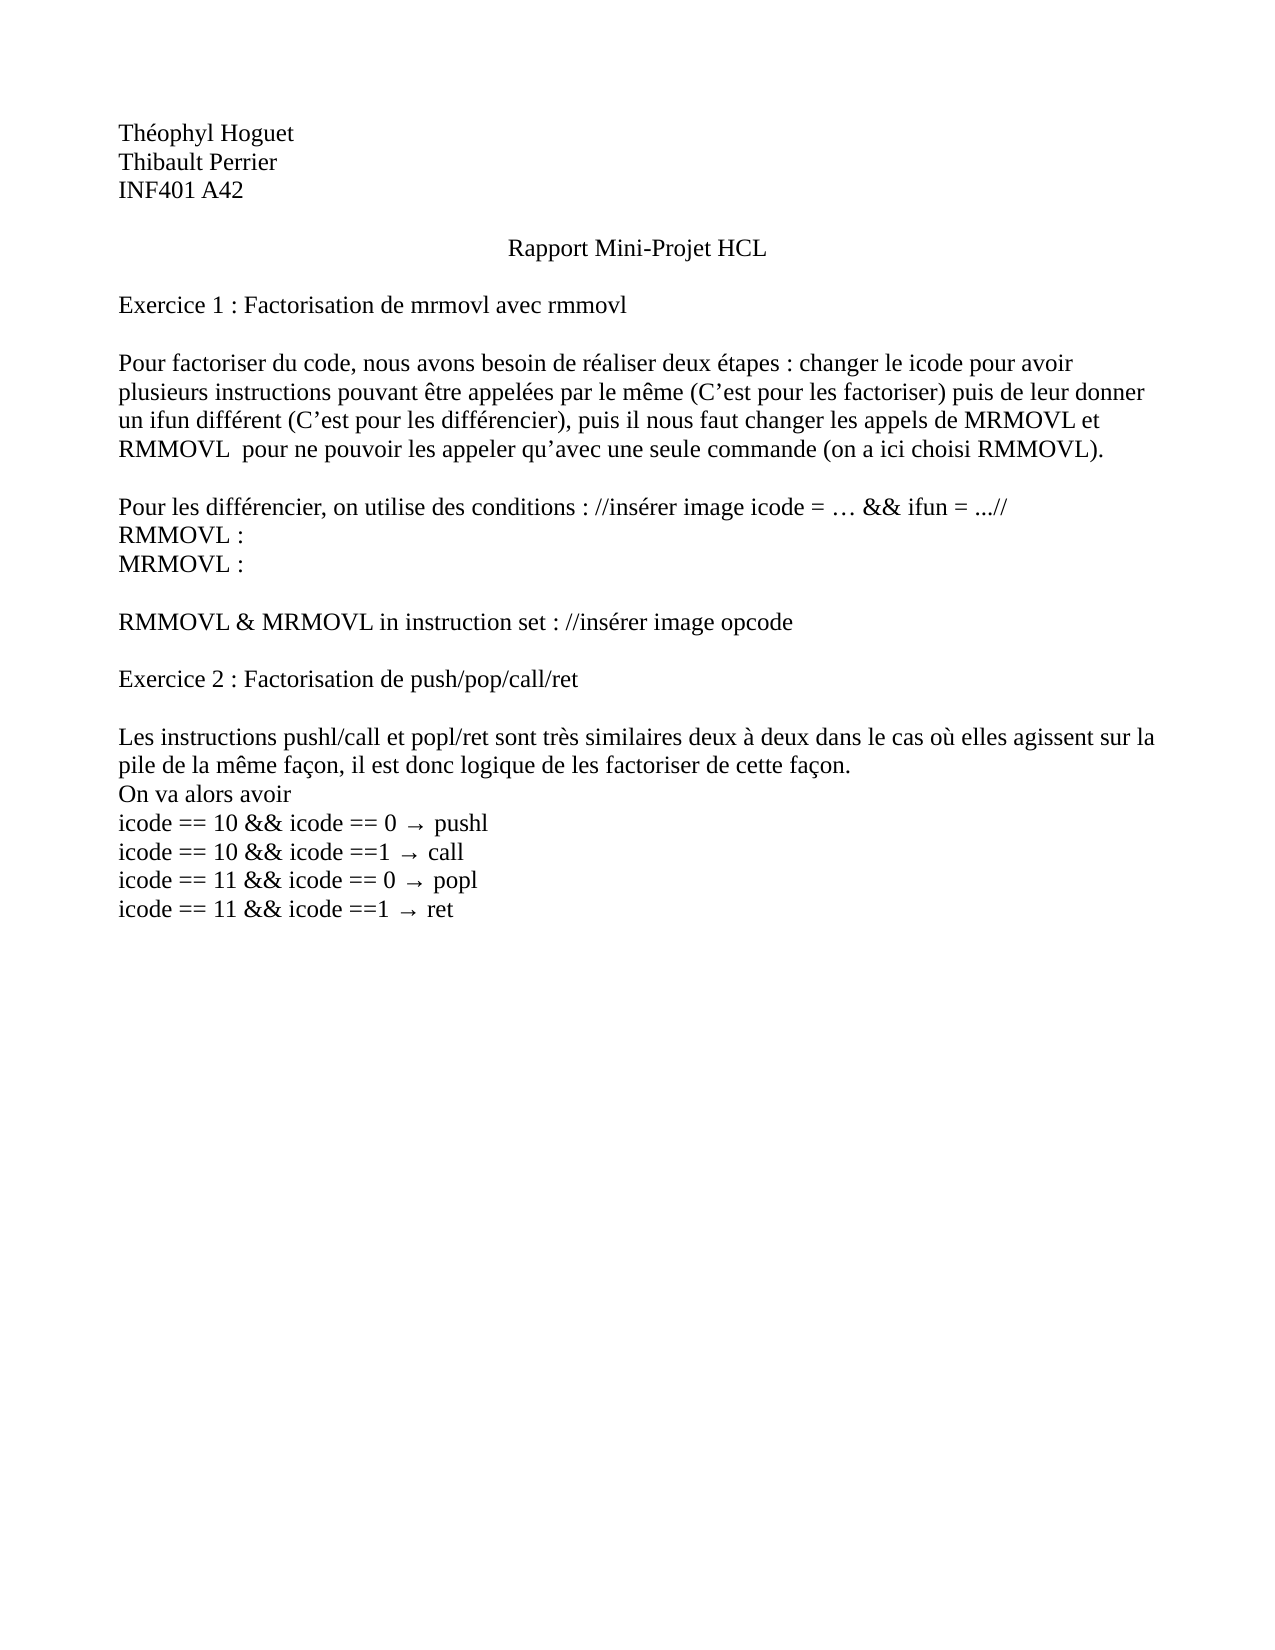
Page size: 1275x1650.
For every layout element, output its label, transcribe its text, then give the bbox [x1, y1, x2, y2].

text RMMOVL : [118, 521, 1157, 549]
text Les instructions pushl/call et popl/ret sont très similaires deux à deux dans le cas où elles agissent sur la pile de la même façon, il est donc logique de les factoriser de cette façon. On va alors avoir [118, 722, 1157, 808]
text Exercice 2 : Factorisation de push/pop/call/ret [118, 664, 1157, 693]
text Théophyl Hoguet [118, 118, 1157, 147]
text icode == 10 && icode == 0 → pushl [118, 808, 1157, 837]
text Thibault Perrier [118, 147, 1157, 176]
text Exercice 1 : Factorisation de mrmovl avec rmmovl [118, 291, 1157, 319]
text Pour factoriser du code, nous avons besoin de réaliser deux étapes : changer le icode pour avoir plusieurs instructions pouvant être appelées par le même (C’est pour les factoriser) puis de leur donner un ifun différent (C’est pour les différencier), puis il nous faut changer les appels de MRMOVL et RMMOVL pour ne pouvoir les appeler qu’avec une seule commande (on a ici choisi RMMOVL). [118, 348, 1157, 463]
text icode == 11 && icode == 0 → popl [118, 866, 1157, 894]
text INF401 A42 [118, 176, 1157, 204]
text RMMOVL & MRMOVL in instruction set : //insérer image opcode [118, 607, 1157, 636]
text MRMOVL : [118, 549, 1157, 578]
text icode == 10 && icode ==1 → call [118, 837, 1157, 866]
text Rapport Mini-Projet HCL [118, 233, 1157, 262]
text Pour les différencier, on utilise des conditions : //insérer image icode = … && ifun = ...// [118, 492, 1157, 521]
text icode == 11 && icode ==1 → ret [118, 894, 1157, 923]
